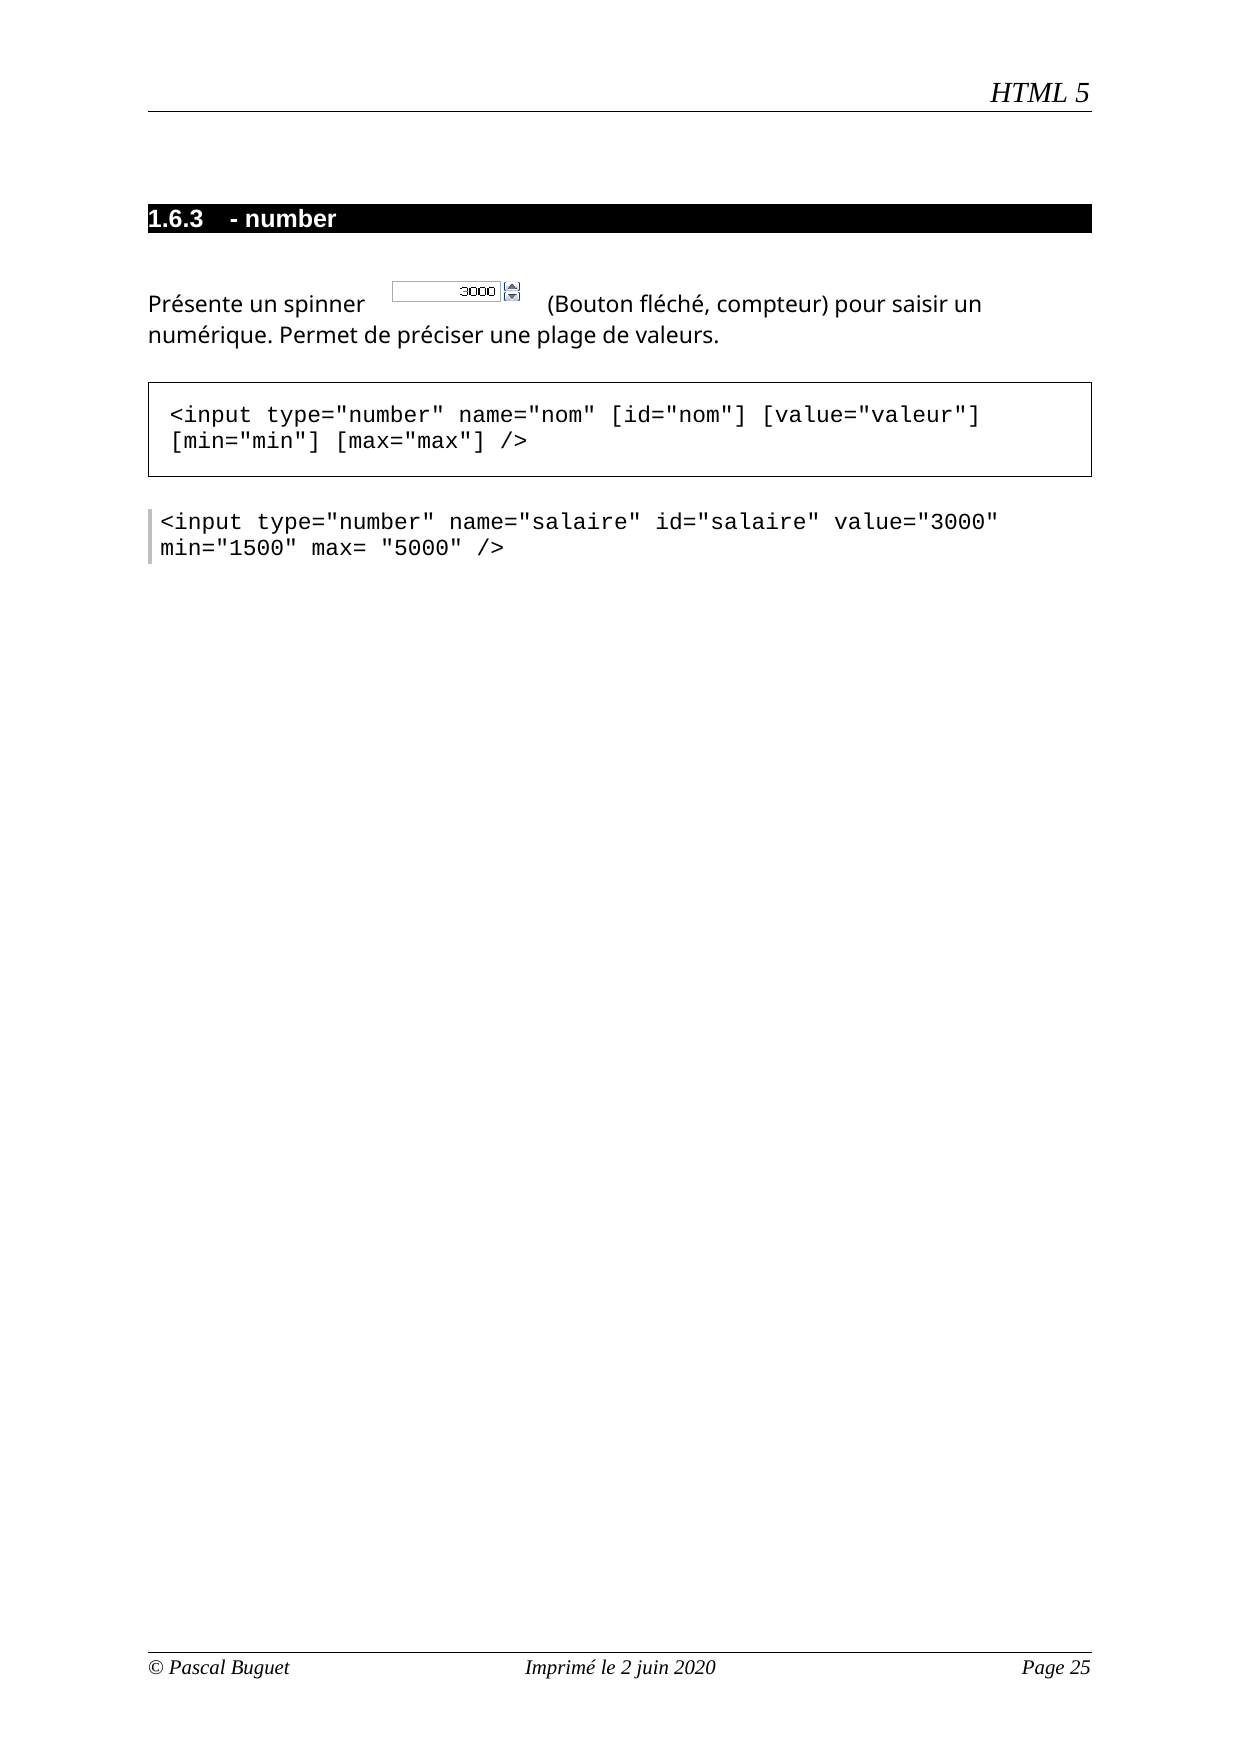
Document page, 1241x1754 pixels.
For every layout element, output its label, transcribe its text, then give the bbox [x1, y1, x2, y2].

text <input type="number" name="salaire" id="salaire" value="3000" min="1500" max= "5000" /> [148, 508, 1092, 564]
text Présente un spinner (Bouton fléché, compteur) pour saisir un numérique. Permet de préciser une plage de valeurs. [148, 270, 1092, 350]
subtitle - number [148, 204, 1092, 233]
text <input type="number" name="nom" [id="nom"] [value="valeur"] [min="min"] [max="max"] /> [149, 383, 1091, 476]
